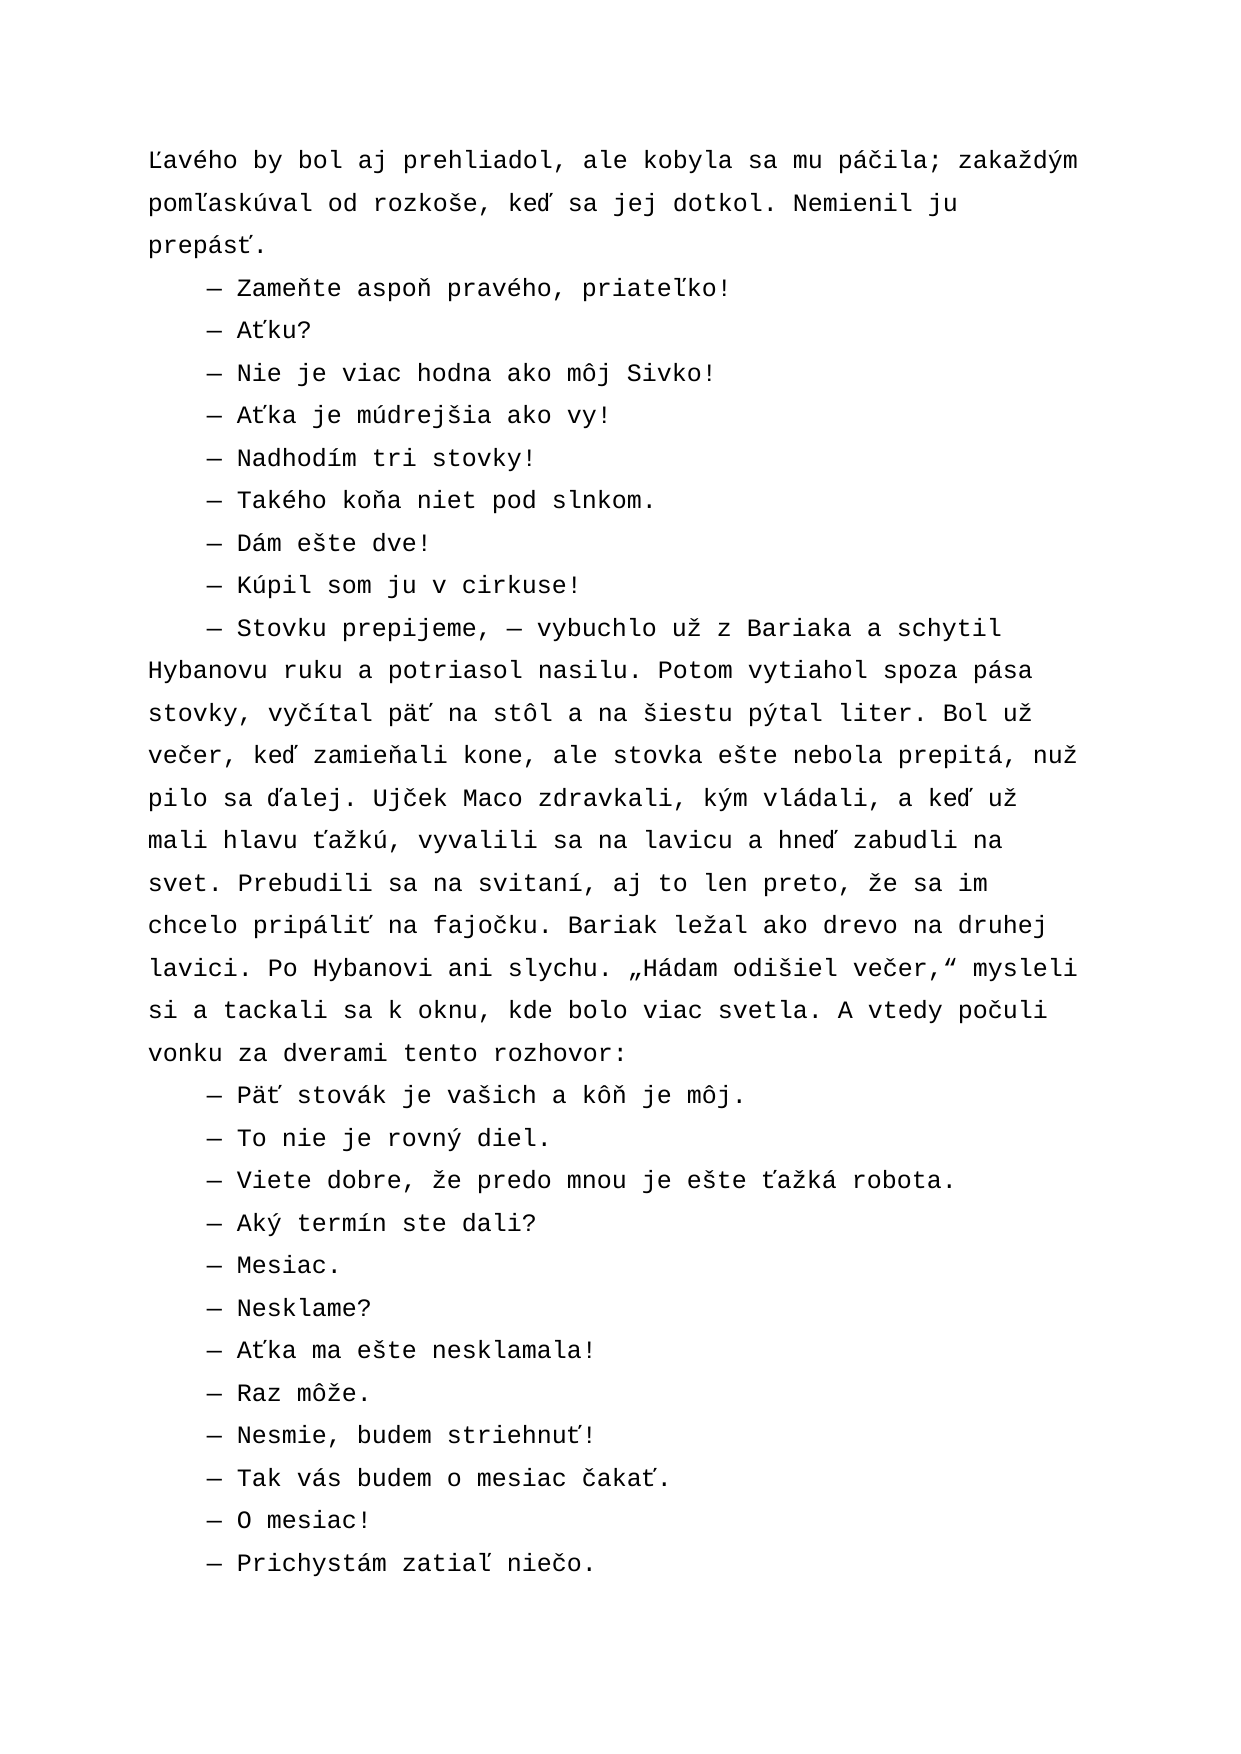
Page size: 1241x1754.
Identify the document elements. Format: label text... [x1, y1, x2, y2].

text — Päť stovák je vašich a kôň je môj. [148, 1083, 1092, 1111]
text — Nie je viac hodna ako môj Sivko! [148, 360, 1092, 388]
text — O mesiac! [148, 1508, 1092, 1536]
text — Nadhodím tri stovky! [148, 445, 1092, 473]
text — Nesmie, budem striehnuť! [148, 1423, 1092, 1451]
text — Prichystám zatiaľ niečo. [148, 1550, 1092, 1578]
text — Nesklame? [148, 1295, 1092, 1323]
text — Aťku? [148, 318, 1092, 346]
text — Mesiac. [148, 1253, 1092, 1281]
text — Raz môže. [148, 1380, 1092, 1408]
text — Viete dobre, že predo mnou je ešte ťažká robota. [148, 1168, 1092, 1196]
text — Kúpil som ju v cirkuse! [148, 573, 1092, 601]
text — Stovku prepijeme, — vybuchlo už z Bariaka a schytil Hybanovu ruku a potriasol nasilu. Potom vytiahol spoza pása stovky, vyčítal päť na stôl a na šiestu pýtal liter. Bol už večer, keď zamieňali kone, ale stovka ešte nebola prepitá, nuž pilo sa ďalej. Ujček Maco zdravkali, kým vládali, a keď už mali hlavu ťažkú, vyvalili sa na lavicu a hneď zabudli na svet. Prebudili sa na svitaní, aj to len preto, že sa im chcelo pripáliť na fajočku. Bariak ležal ako drevo na druhej lavici. Po Hybanovi ani slychu. „Hádam odišiel večer,“ mysleli si a tackali sa k oknu, kde bolo viac svetla. A vtedy počuli vonku za dverami tento rozhovor: [148, 615, 1092, 1068]
text Ľavého by bol aj prehliadol, ale kobyla sa mu páčila; zakaždým pomľaskúval od rozkoše, keď sa jej dotkol. Nemienil ju prepásť. [148, 148, 1092, 261]
text — Takého koňa niet pod slnkom. [148, 488, 1092, 516]
text — Aťka je múdrejšia ako vy! [148, 403, 1092, 431]
text — To nie je rovný diel. [148, 1125, 1092, 1153]
text — Dám ešte dve! [148, 530, 1092, 558]
text — Aký termín ste dali? [148, 1210, 1092, 1238]
text — Aťka ma ešte nesklamala! [148, 1338, 1092, 1366]
text — Zameňte aspoň pravého, priateľko! [148, 275, 1092, 303]
text — Tak vás budem o mesiac čakať. [148, 1465, 1092, 1493]
